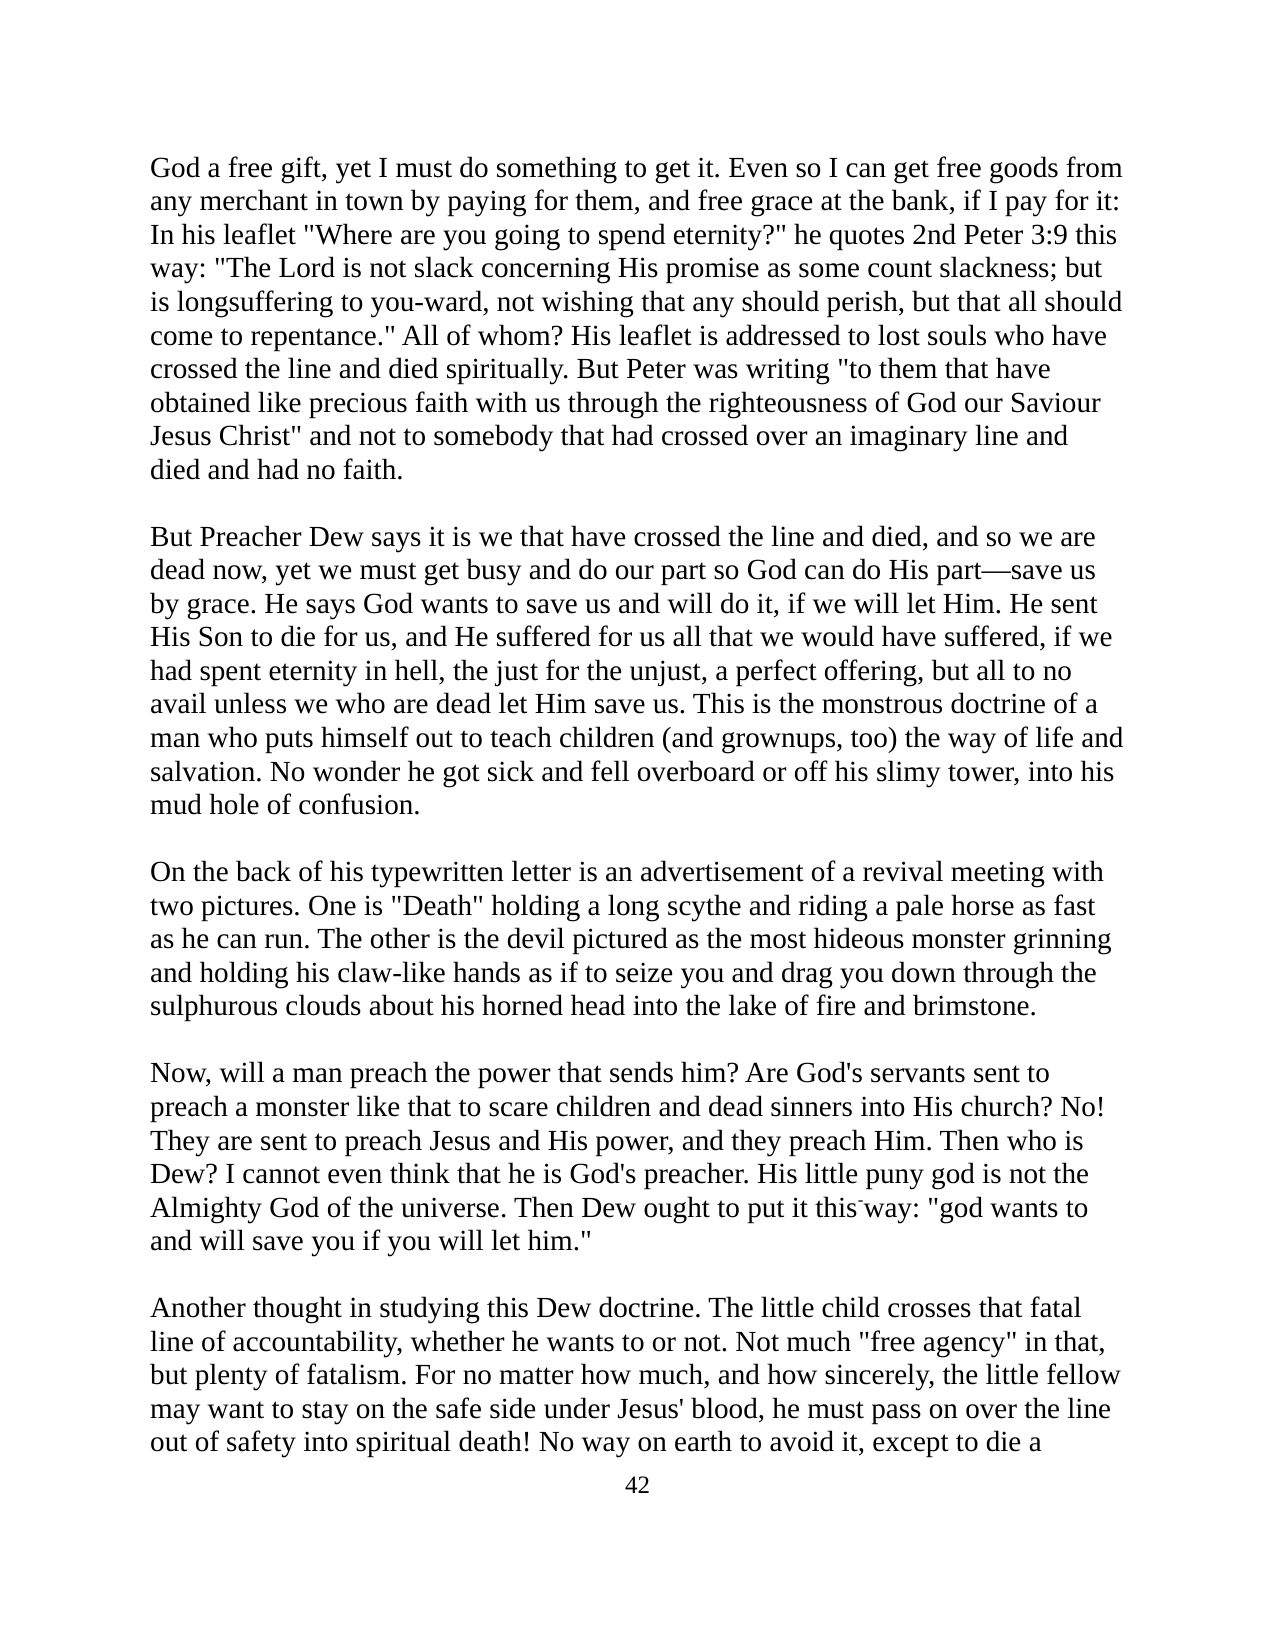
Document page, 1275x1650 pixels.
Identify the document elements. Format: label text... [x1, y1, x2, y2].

text Another thought in studying this Dew doctrine. The little child crosses that fatal line of accountability, whether he wants to or not. Not much "free agency" in that, but plenty of fatalism. For no matter how much, and how sincerely, the little fellow may want to stay on the safe side under Jesus' blood, he must pass on over the line out of safety into spiritual death! No way on earth to avoid it, except to die a [150, 1290, 1125, 1458]
text Now, will a man preach the power that sends him? Are God's servants sent to preach a monster like that to scare children and dead sinners into His church? No! They are sent to preach Jesus and His power, and they preach Him. Then who is Dew? I cannot even think that he is God's preacher. His little puny god is not the Almighty God of the universe. Then Dew ought to put it this-way: "god wants to and will save you if you will let him." [150, 1056, 1125, 1257]
text God a free gift, yet I must do something to get it. Even so I can get free goods from any merchant in town by paying for them, and free grace at the bank, if I pay for it: In his leaflet "Where are you going to spend eternity?" he quotes 2nd Peter 3:9 this way: "The Lord is not slack concerning His promise as some count slackness; but is longsuffering to you-ward, not wishing that any should perish, but that all should come to repentance." All of whom? His leaflet is addressed to lost souls who have crossed the line and died spiritually. But Peter was writing "to them that have obtained like precious faith with us through the righteousness of God our Saviour Jesus Christ" and not to somebody that had crossed over an imaginary line and died and had no faith. [150, 150, 1125, 485]
text But Preacher Dew says it is we that have crossed the line and died, and so we are dead now, yet we must get busy and do our part so God can do His part—save us by grace. He says God wants to save us and will do it, if we will let Him. He sent His Son to die for us, and He suffered for us all that we would have suffered, if we had spent eternity in hell, the just for the unjust, a perfect offering, but all to no avail unless we who are dead let Him save us. This is the monstrous doctrine of a man who puts himself out to teach children (and grownups, too) the way of life and salvation. No wonder he got sick and fell overboard or off his slimy tower, into his mud hole of confusion. [150, 519, 1125, 821]
text On the back of his typewritten letter is an advertisement of a revival meeting with two pictures. One is "Death" holding a long scythe and riding a pale horse as fast as he can run. The other is the devil pictured as the most hideous monster grinning and holding his claw-like hands as if to seize you and drag you down through the sulphurous clouds about his horned head into the lake of fire and brimstone. [150, 854, 1125, 1022]
